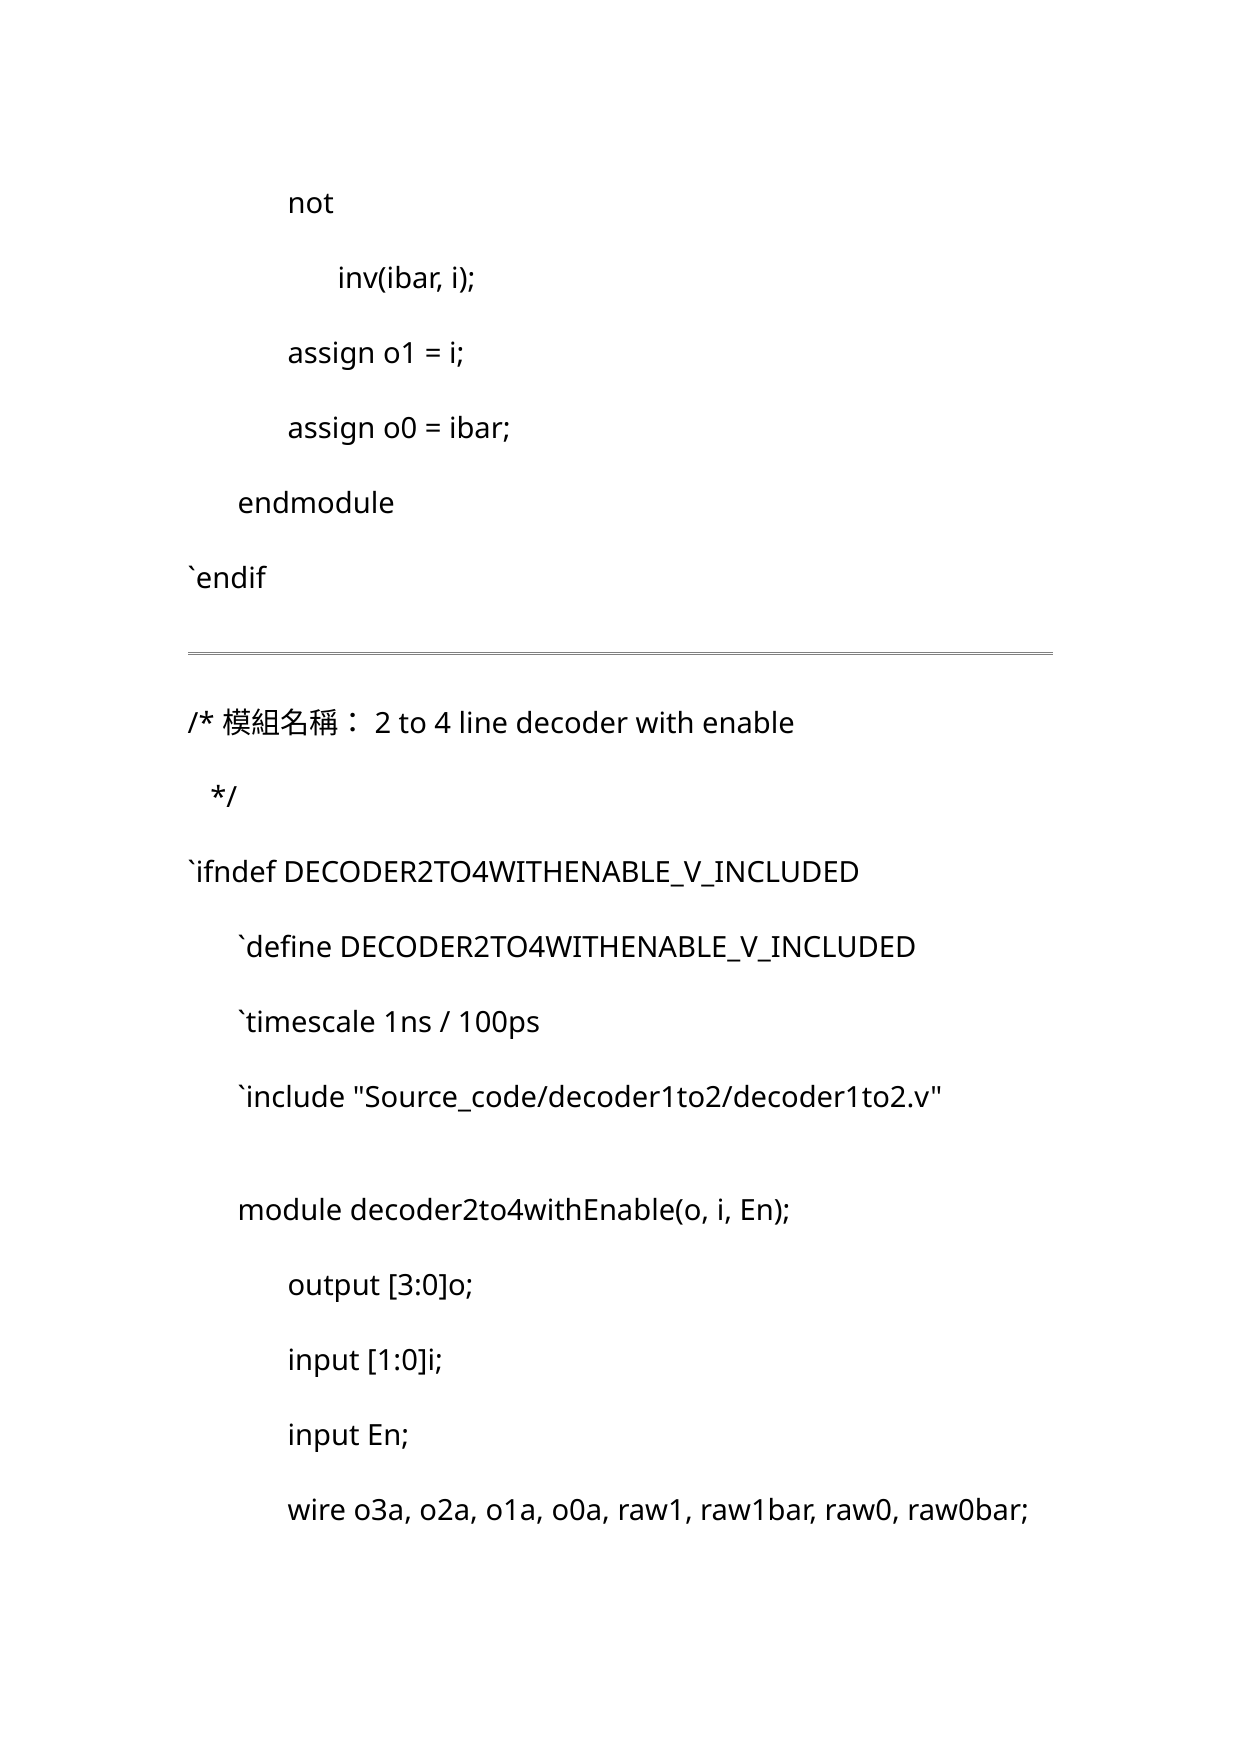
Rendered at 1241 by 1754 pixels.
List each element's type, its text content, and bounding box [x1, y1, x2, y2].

text `ifndef DECODER2TO4WITHENABLE_V_INCLUDED [187, 834, 1053, 909]
text module decoder2to4withEnable(o, i, En); [187, 1171, 1053, 1246]
text assign o1 = i; [187, 314, 1053, 389]
text not [187, 164, 1053, 239]
text /* 模組名稱： 2 to 4 line decoder with enable [187, 684, 1053, 759]
text */ [187, 759, 1053, 834]
text assign o0 = ibar; [187, 389, 1053, 464]
text `endif [187, 539, 1053, 614]
text inv(ibar, i); [187, 239, 1053, 314]
text `include "Source_code/decoder1to2/decoder1to2.v" [187, 1059, 1053, 1134]
text `define DECODER2TO4WITHENABLE_V_INCLUDED [187, 909, 1053, 984]
text endmodule [187, 464, 1053, 539]
text `timescale 1ns / 100ps [187, 984, 1053, 1059]
text output [3:0]o; [187, 1246, 1053, 1321]
text input En; [187, 1396, 1053, 1471]
text wire o3a, o2a, o1a, o0a, raw1, raw1bar, raw0, raw0bar; [187, 1471, 1053, 1546]
text input [1:0]i; [187, 1321, 1053, 1396]
